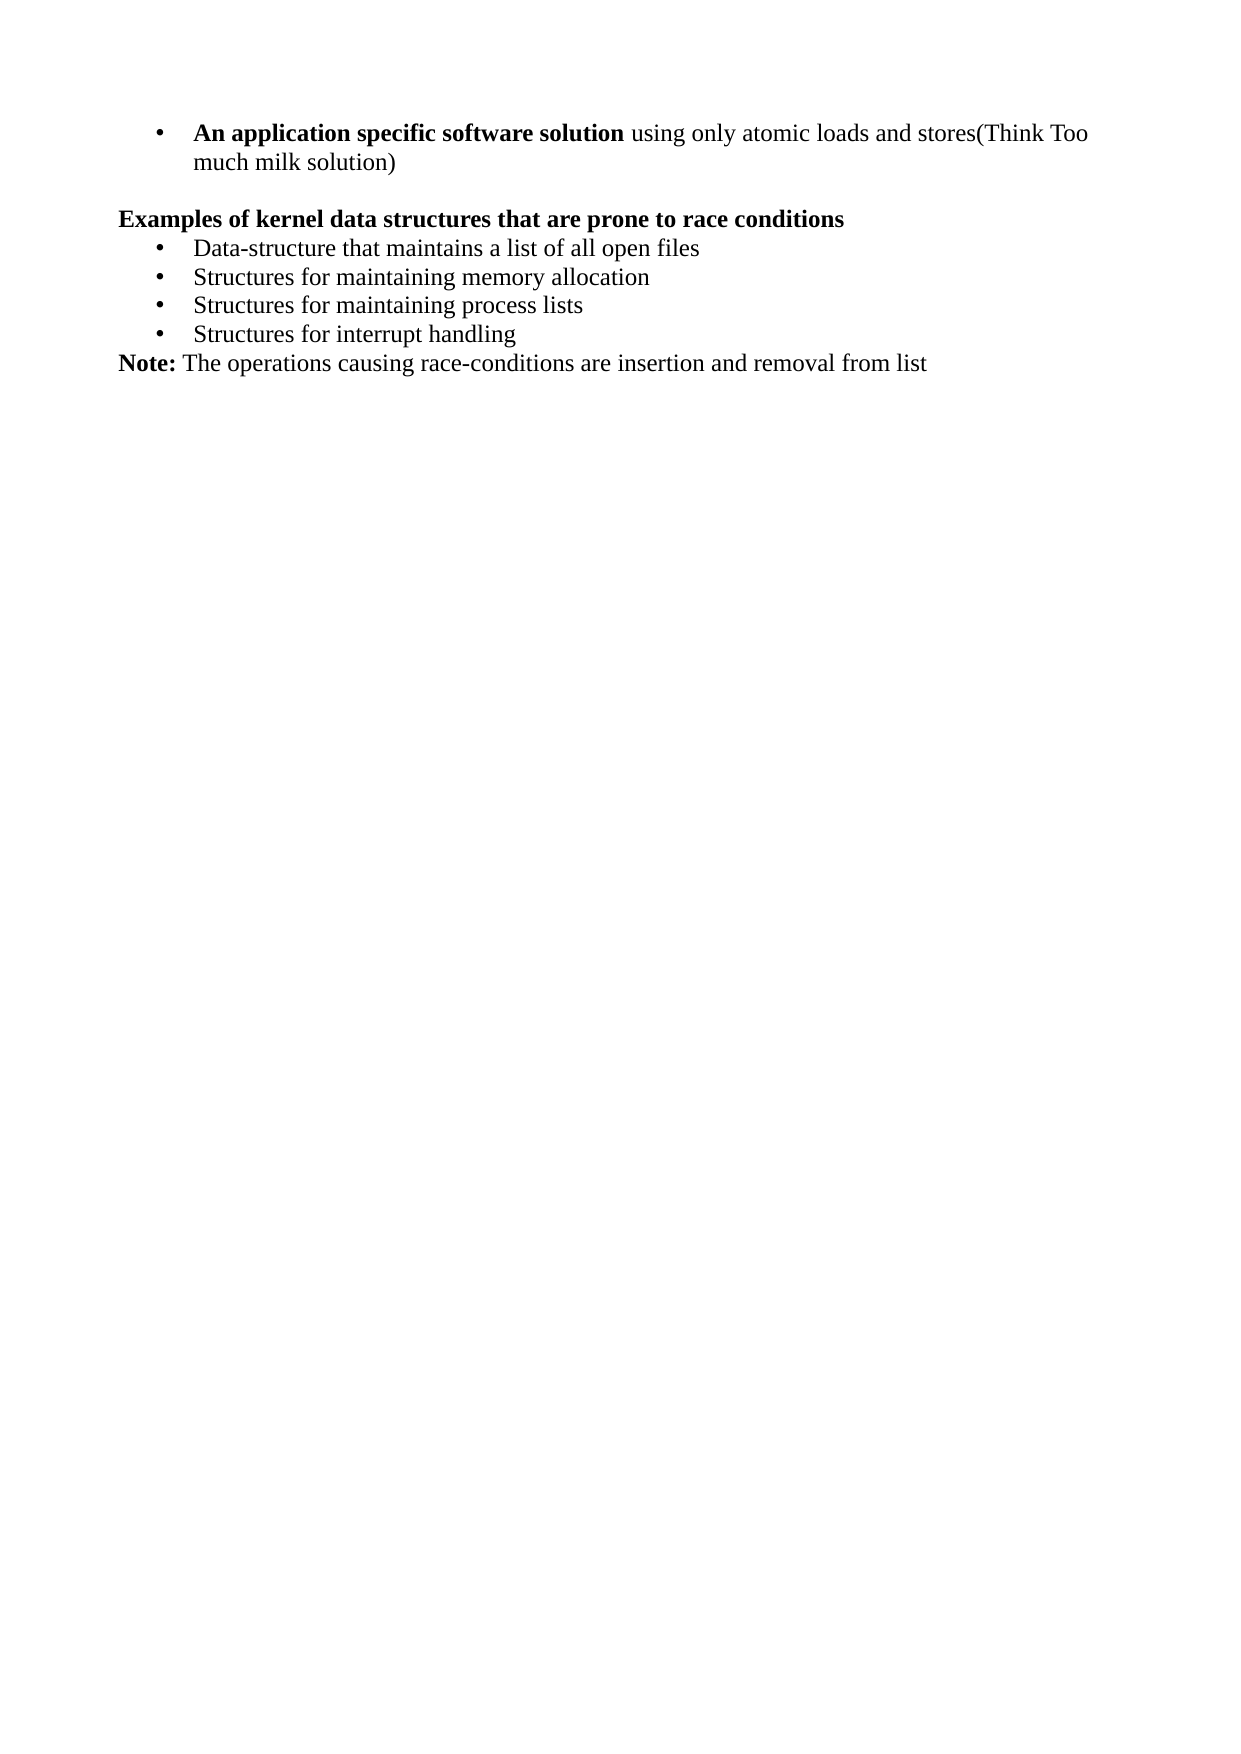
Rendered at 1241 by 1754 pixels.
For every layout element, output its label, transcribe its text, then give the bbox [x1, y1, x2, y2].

list Structures for interrupt handling [156, 319, 1122, 348]
text Examples of kernel data structures that are prone to race conditions [118, 204, 1122, 233]
list Structures for maintaining memory allocation [156, 262, 1122, 291]
list An application specific software solution using only atomic loads and stores(Think Too much milk solution) [156, 118, 1122, 176]
list Structures for maintaining process lists [156, 291, 1122, 319]
list Data-structure that maintains a list of all open files [156, 233, 1122, 262]
text Note: The operations causing race-conditions are insertion and removal from list [118, 348, 1122, 377]
